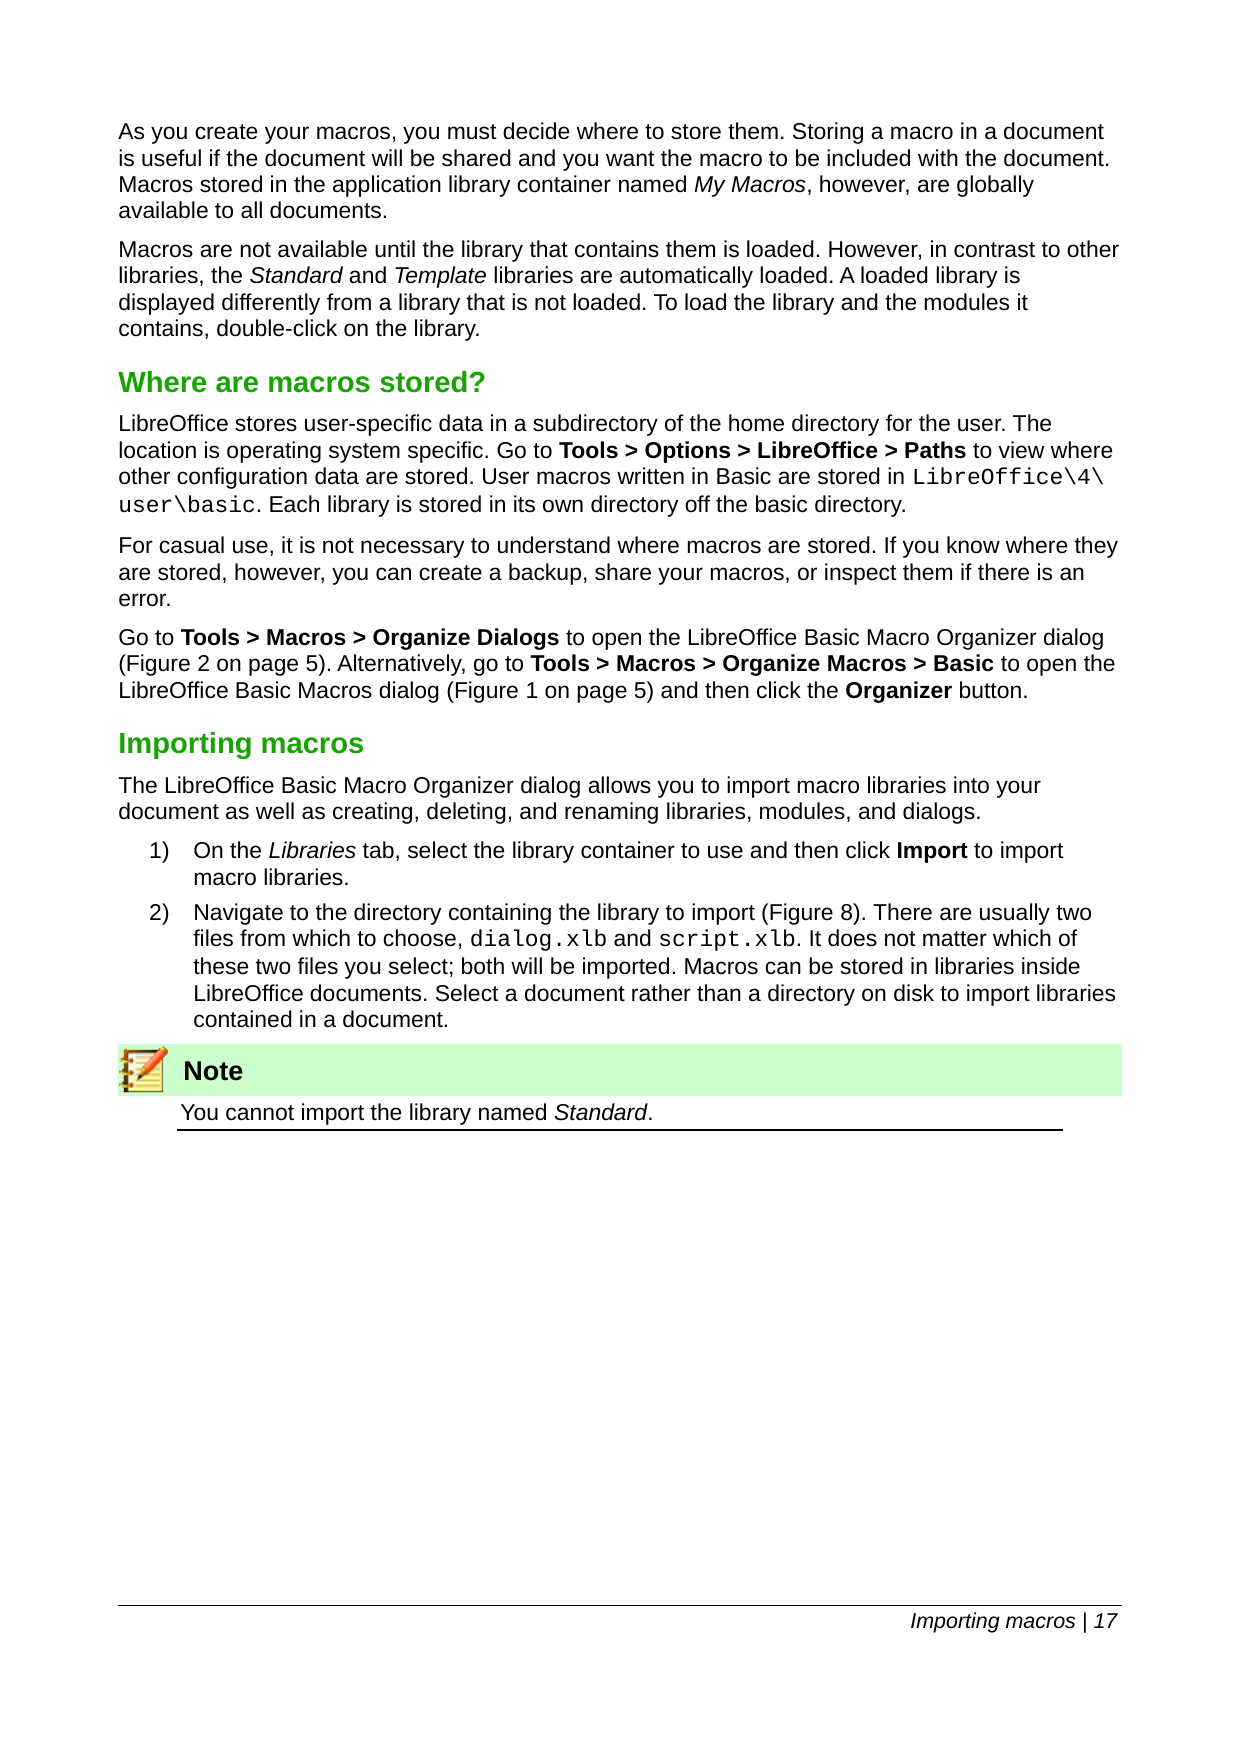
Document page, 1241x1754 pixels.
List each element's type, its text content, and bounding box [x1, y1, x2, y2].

text Macros are not available until the library that contains them is loaded. However, in contrast to other libraries, the Standard and Template libraries are automatically loaded. A loaded library is displayed differently from a library that is not loaded. To load the library and the modules it contains, double-click on the library. [118, 236, 1122, 341]
list Navigate to the directory containing the library to import (Figure 8). There are usually two files from which to choose, dialog.xlb and script.xlb. It does not matter which of these two files you select; both will be imported. Macros can be stored in libraries inside LibreOffice documents. Select a document rather than a directory on disk to import libraries contained in a document. [169, 899, 1122, 1032]
subtitle Importing macros [118, 727, 1122, 760]
picture [119, 1045, 170, 1096]
text Go to Tools > Macros > Organize Dialogs to open the LibreOffice Basic Macro Organizer dialog (Figure 2 on page 5). Alternatively, go to Tools > Macros > Organize Macros > Basic to open the LibreOffice Basic Macros dialog (Figure 1 on page 5) and then click the Organizer button. [118, 624, 1122, 703]
list The LibreOffice Basic Macro Organizer dialog allows you to import macro libraries into your document as well as creating, deleting, and renaming libraries, modules, and dialogs. [118, 772, 1122, 824]
text For casual use, it is not necessary to understand where macros are stored. If you know where they are stored, however, you can create a backup, share your macros, or inspect them if there is an error. [118, 532, 1122, 611]
text You cannot import the library named Standard. [177, 1096, 1063, 1129]
list On the Libraries tab, select the library container to use and then click Import to import macro libraries. [169, 837, 1122, 890]
subtitle Note [118, 1044, 1122, 1096]
subtitle Where are macros stored? [118, 365, 1122, 399]
text As you create your macros, you must decide where to store them. Storing a macro in a document is useful if the document will be shared and you want the macro to be included with the document. Macros stored in the application library container named My Macros, however, are globally available to all documents. [118, 118, 1122, 223]
text LibreOffice stores user-specific data in a subdirectory of the home directory for the user. The location is operating system specific. Go to Tools > Options > LibreOffice > Paths to view where other configuration data are stored. User macros written in Basic are stored in LibreOffice\4\user\basic. Each library is stored in its own directory off the basic directory. [118, 410, 1122, 520]
